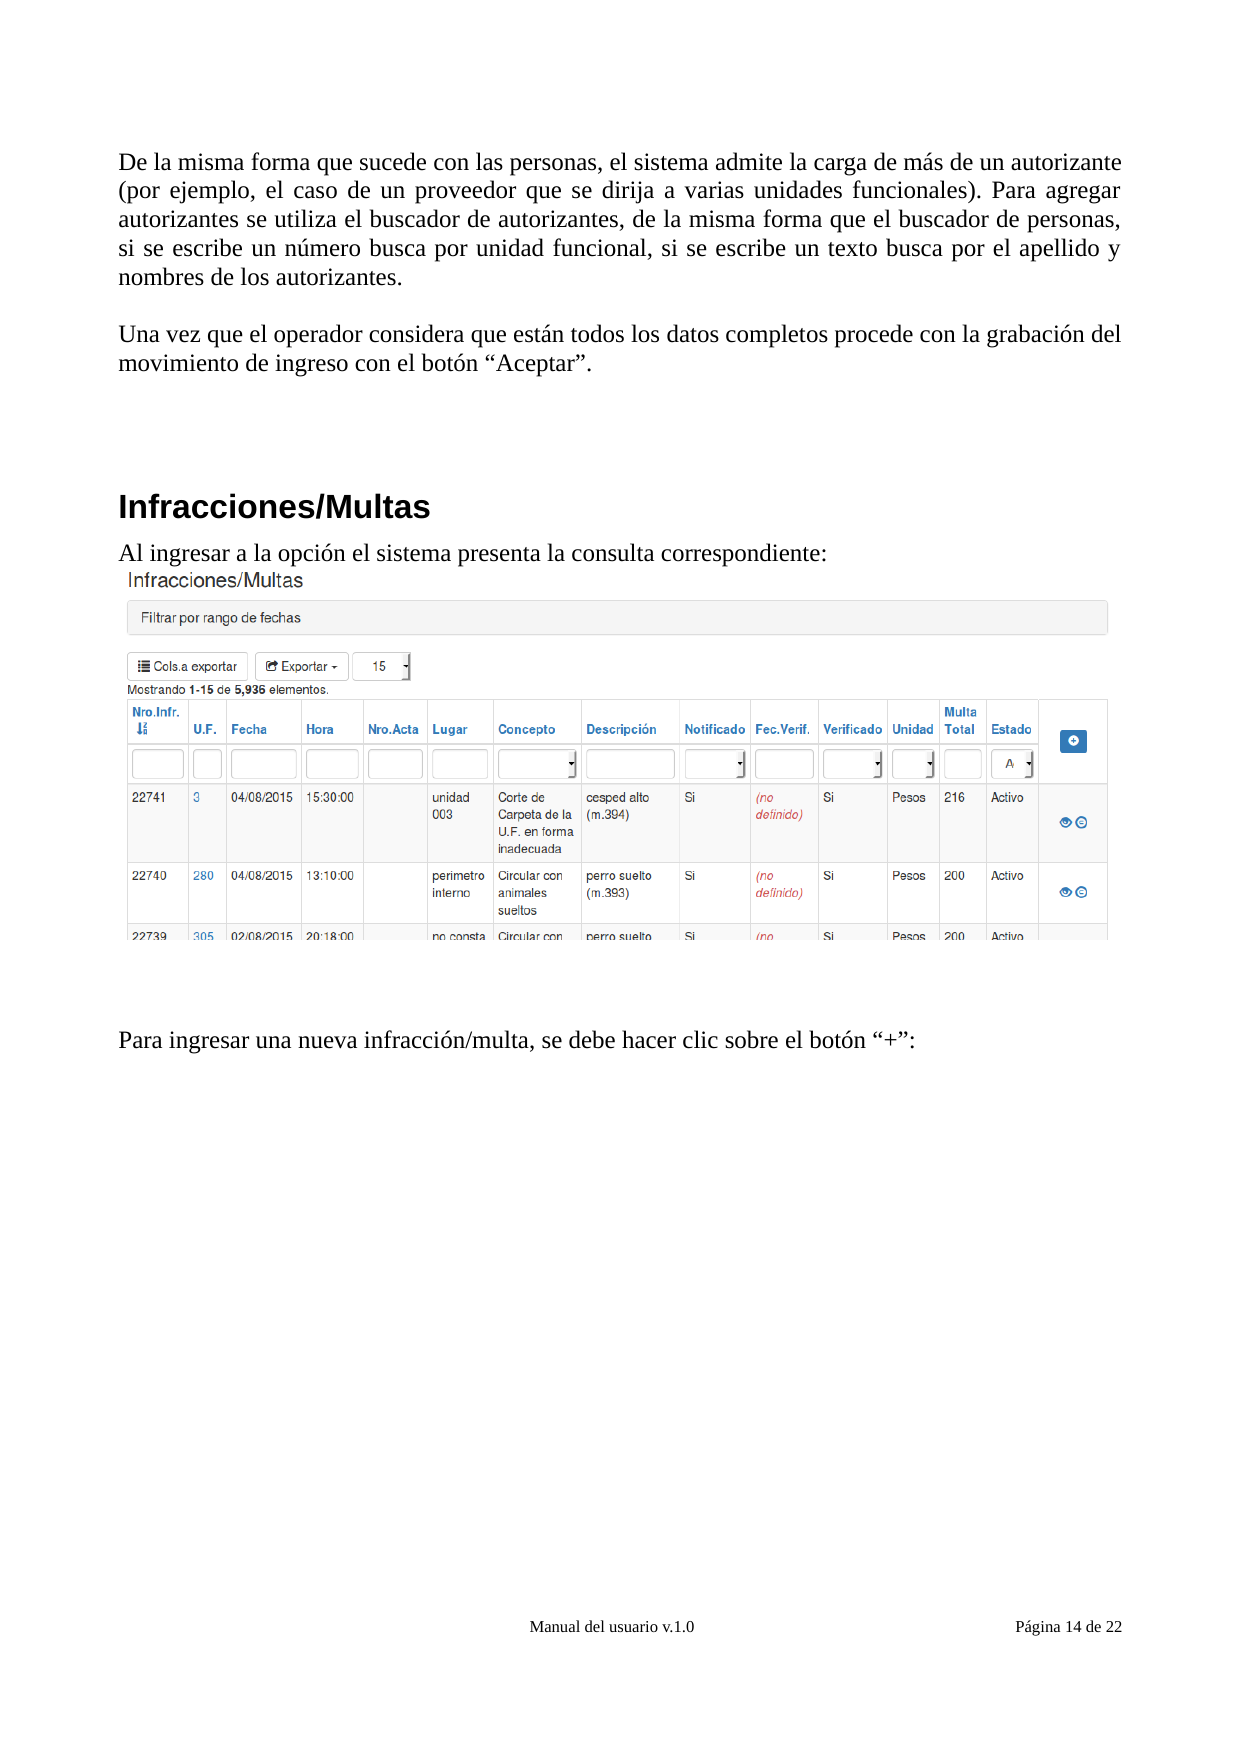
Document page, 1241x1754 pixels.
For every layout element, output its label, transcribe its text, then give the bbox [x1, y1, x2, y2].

subtitle Infracciones/Multas [118, 487, 1122, 526]
text De la misma forma que sucede con las personas, el sistema admite la carga de más de un autorizante (por ejemplo, el caso de un proveedor que se dirija a varias unidades funcionales). Para agregar autorizantes se utiliza el buscador de autorizantes, de la misma forma que el buscador de personas, si se escribe un número busca por unidad funcional, si se escribe un texto busca por el apellido y nombres de los autorizantes. [118, 147, 1122, 291]
text Al ingresar a la opción el sistema presenta la consulta correspondiente: [118, 538, 1122, 567]
text Una vez que el operador considera que están todos los datos completos procede con la grabación del movimiento de ingreso con el botón “Aceptar”. [118, 319, 1122, 377]
picture [118, 567, 1123, 940]
text Para ingresar una nueva infracción/multa, se debe hacer clic sobre el botón “+”: [118, 1026, 1122, 1054]
